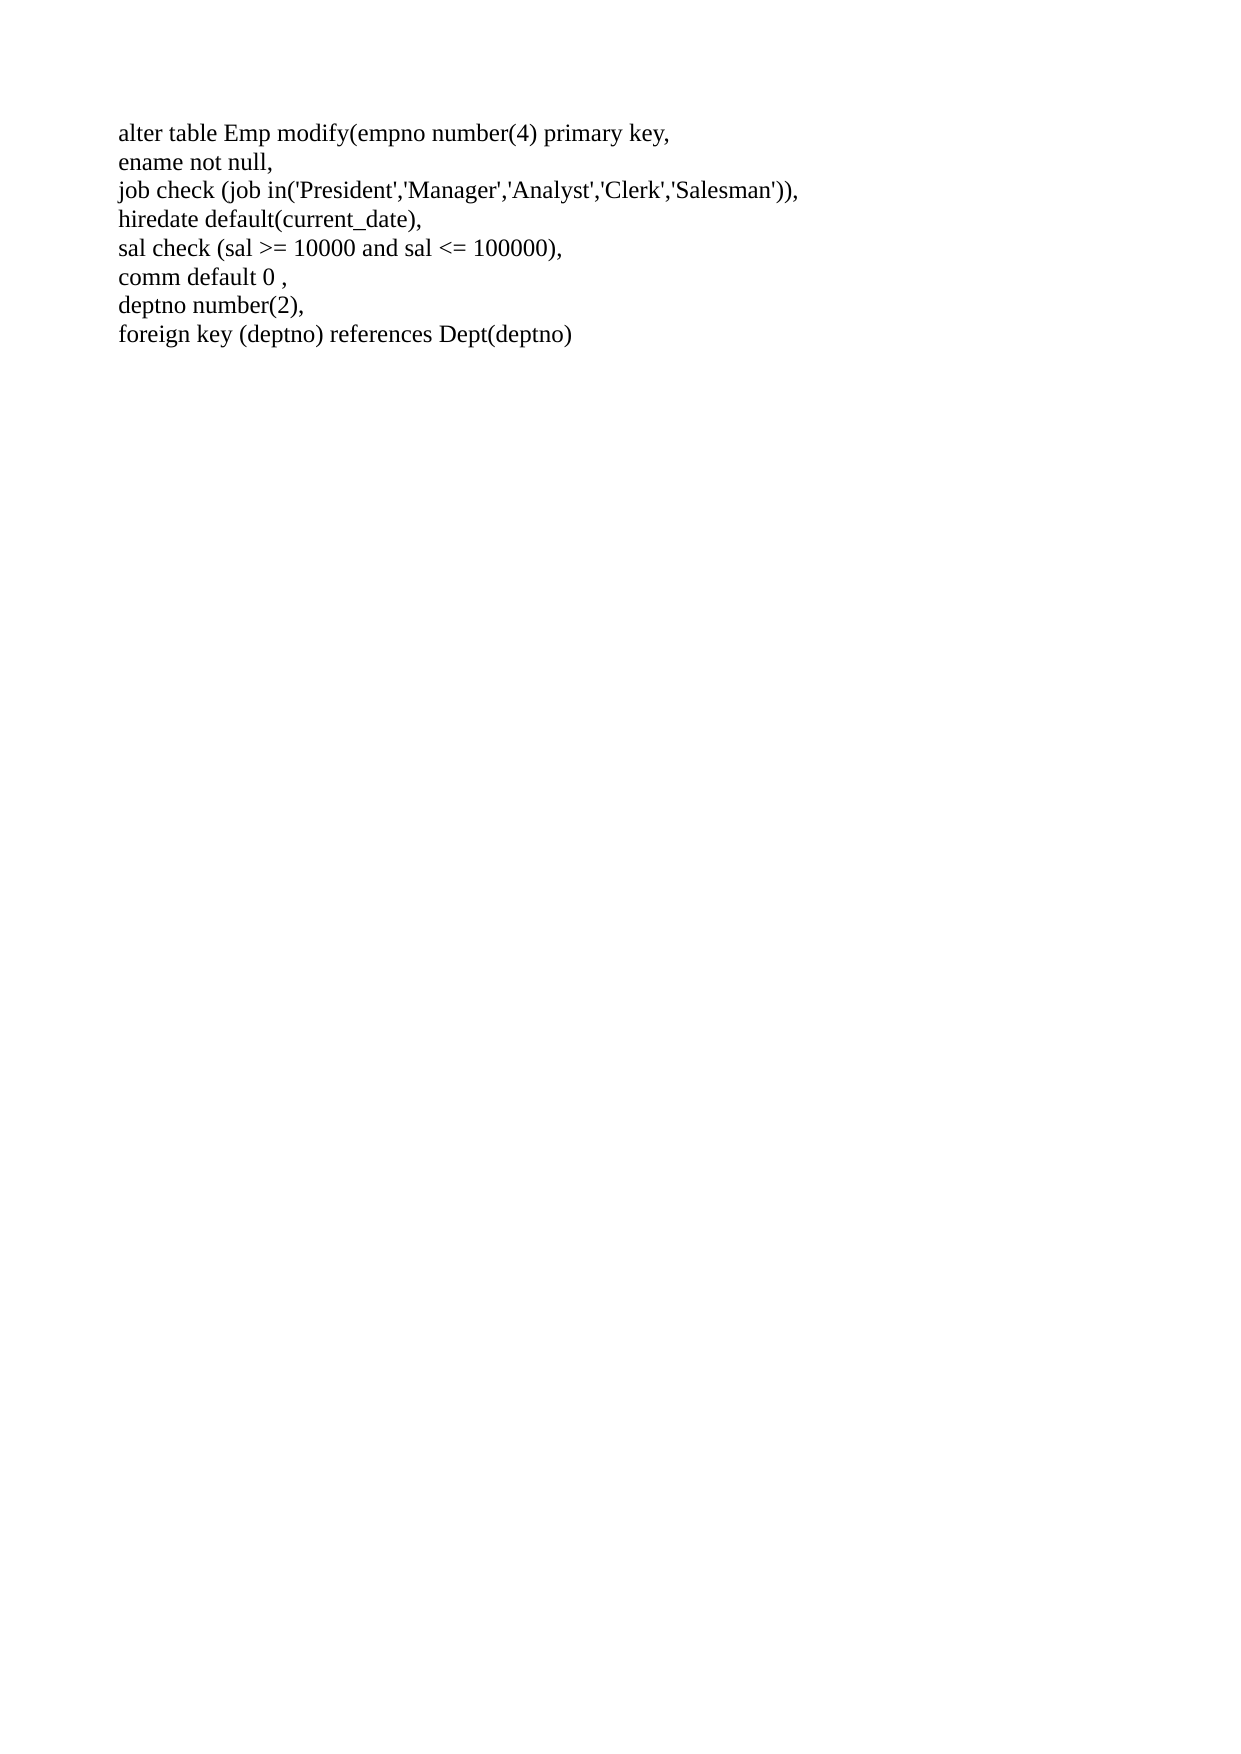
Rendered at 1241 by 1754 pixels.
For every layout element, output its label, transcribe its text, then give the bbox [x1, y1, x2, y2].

text ename not null, [118, 147, 1122, 176]
text comm default 0 , [118, 262, 1122, 291]
text hiredate default(current_date), [118, 204, 1122, 233]
text foreign key (deptno) references Dept(deptno) [118, 319, 1122, 348]
text sal check (sal >= 10000 and sal <= 100000), [118, 233, 1122, 262]
text alter table Emp modify(empno number(4) primary key, [118, 118, 1122, 147]
text deptno number(2), [118, 291, 1122, 319]
text job check (job in('President','Manager','Analyst','Clerk','Salesman')), [118, 176, 1122, 204]
